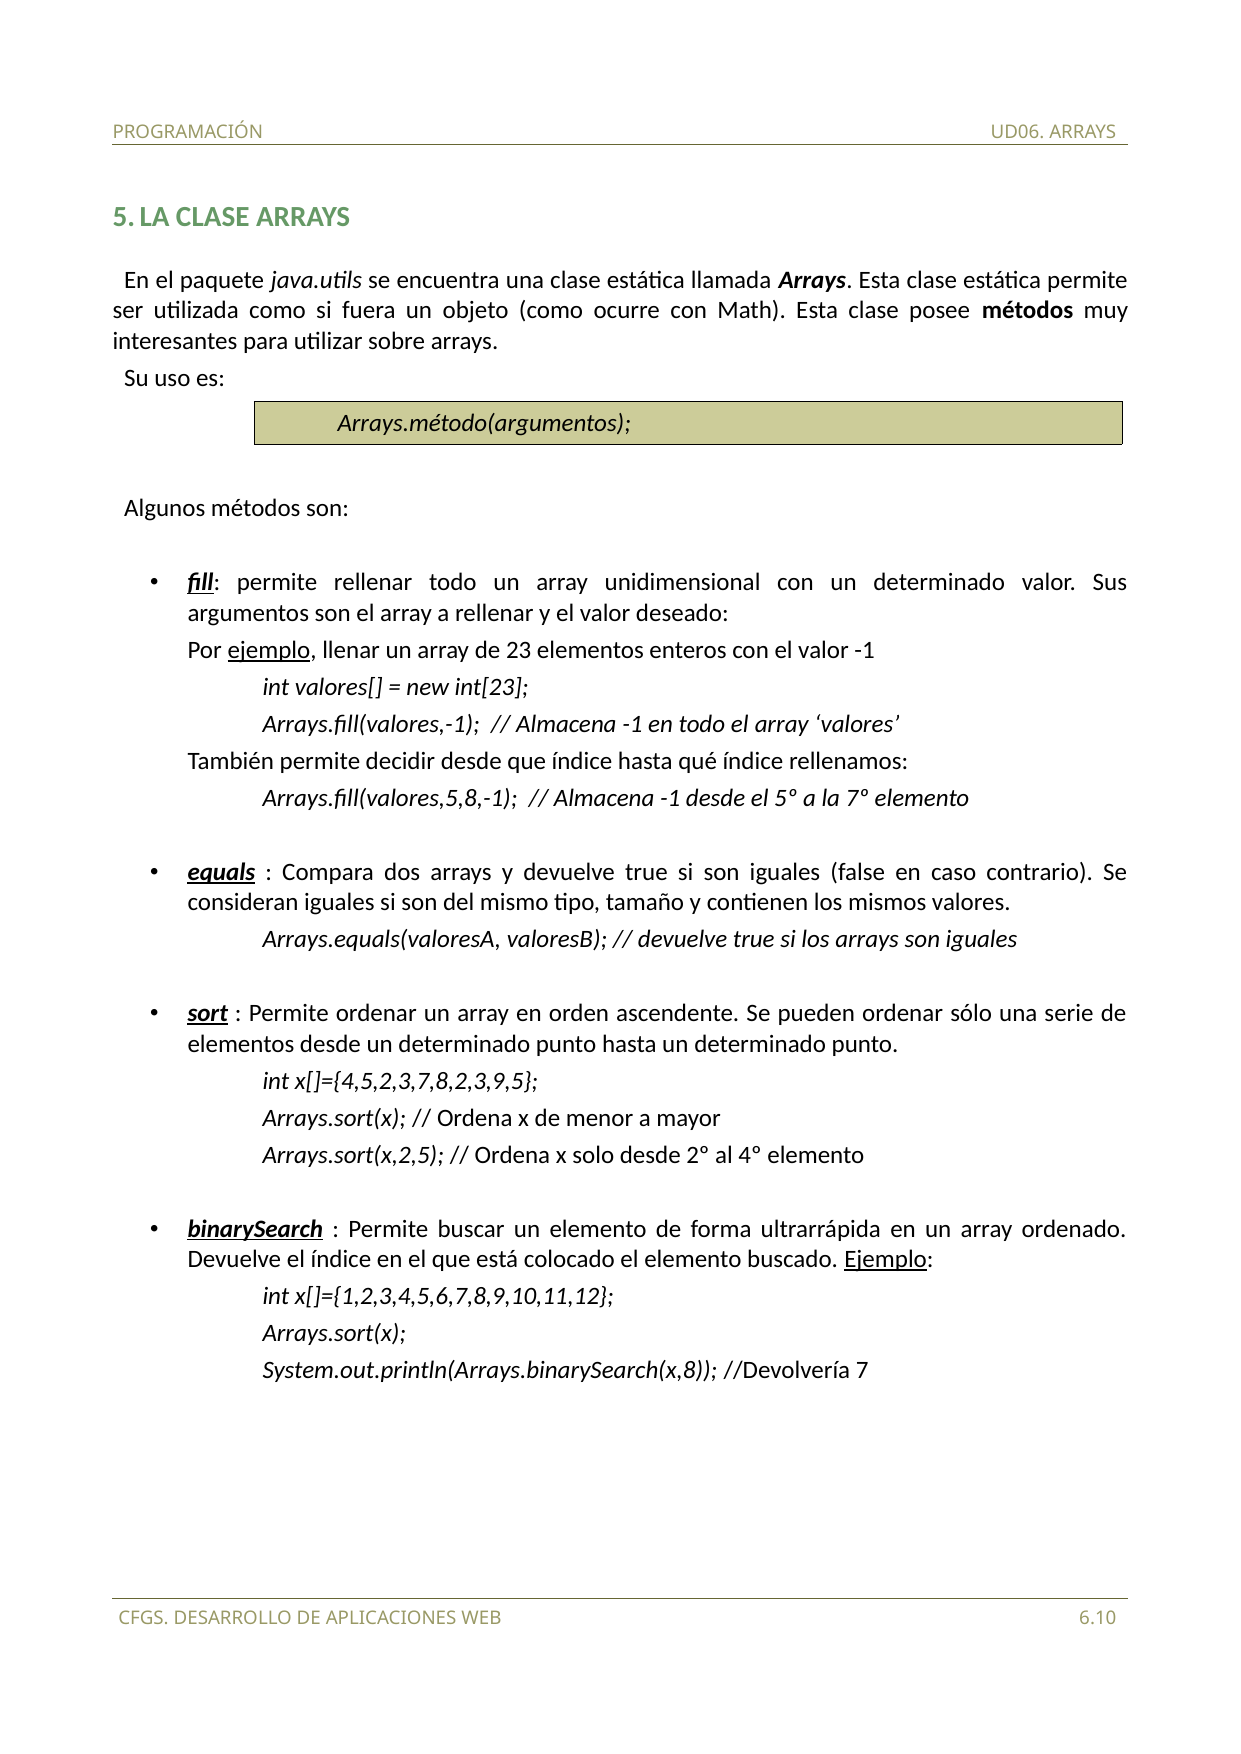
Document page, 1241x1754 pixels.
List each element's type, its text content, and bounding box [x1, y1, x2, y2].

text Algunos métodos son: [112, 492, 1128, 523]
text Su uso es: [112, 362, 1128, 392]
text int x[]={4,5,2,3,7,8,2,3,9,5}; [112, 1065, 1128, 1095]
list sort : Permite ordenar un array en orden ascendente. Se pueden ordenar sólo una serie de elementos desde un determinado punto hasta un determinado punto. [150, 997, 1128, 1058]
list Arrays.equals(valoresA, valoresB); // devuelve true si los arrays son iguales [225, 923, 1128, 954]
text int x[]={1,2,3,4,5,6,7,8,9,10,11,12}; [112, 1280, 1128, 1311]
text Arrays.método(argumentos); [255, 402, 1122, 444]
text Arrays.sort(x); [112, 1317, 1128, 1348]
list fill: permite rellenar todo un array unidimensional con un determinado valor. Sus argumentos son el array a rellenar y el valor deseado: [150, 566, 1128, 627]
text Arrays.fill(valores,-1); // Almacena -1 en todo el array ‘valores’ [112, 708, 1128, 738]
text También permite decidir desde que índice hasta qué índice rellenamos: [112, 745, 1128, 775]
text Arrays.fill(valores,5,8,-1); // Almacena -1 desde el 5º a la 7º elemento [112, 782, 1128, 812]
text Arrays.sort(x,2,5); // Ordena x solo desde 2º al 4º elemento [112, 1139, 1128, 1169]
text Arrays.sort(x); // Ordena x de menor a mayor [112, 1102, 1128, 1132]
list binarySearch : Permite buscar un elemento de forma ultrarrápida en un array ordenado. Devuelve el índice en el que está colocado el elemento buscado. Ejemplo: [150, 1213, 1128, 1274]
subtitle La clase Arrays [112, 198, 1128, 234]
text En el paquete java.utils se encuentra una clase estática llamada Arrays. Esta clase estática permite ser utilizada como si fuera un objeto (como ocurre con Math). Esta clase posee métodos muy interesantes para utilizar sobre arrays. [112, 264, 1128, 355]
text Por ejemplo, llenar un array de 23 elementos enteros con el valor -1 [112, 634, 1128, 664]
list equals : Compara dos arrays y devuelve true si son iguales (false en caso contrario). Se consideran iguales si son del mismo tipo, tamaño y contienen los mismos valores. [150, 856, 1128, 917]
text int valores[] = new int[23]; [112, 671, 1128, 701]
text System.out.println(Arrays.binarySearch(x,8)); //Devolvería 7 [112, 1354, 1128, 1385]
